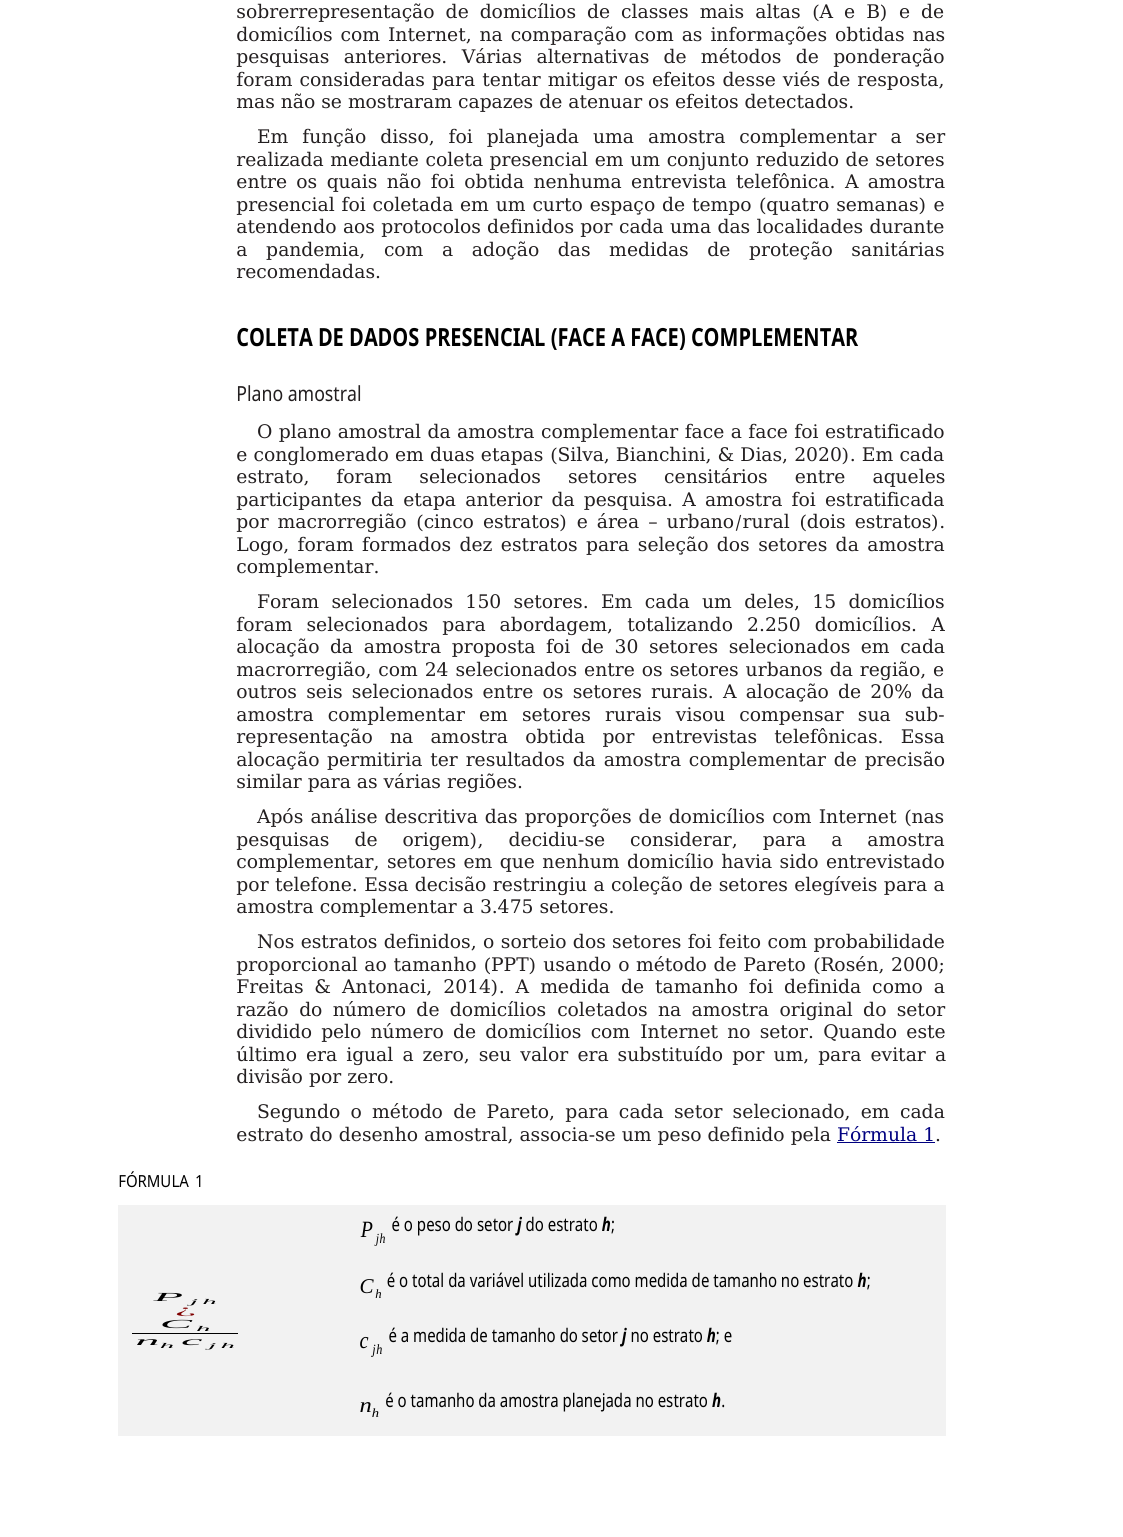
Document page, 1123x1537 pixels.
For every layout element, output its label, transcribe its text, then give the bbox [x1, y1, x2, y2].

table_header é o peso do setor j do estrato h; é o total da variável utilizada como medida de tamanho no estrato h; é a medida de tamanho do setor j no estrato h; e é o tamanho da amostra planejada no estrato h. [348, 1205, 946, 1436]
text sobrerrepresentação de domicílios de classes mais altas (A e B) e de domicílios com Internet, na comparação com as informações obtidas nas pesquisas anteriores. Várias alternativas de métodos de ponderação foram consideradas para tentar mitigar os efeitos desse viés de resposta, mas não se mostraram capazes de atenuar os efeitos detectados. [236, 0, 946, 112]
text Nos estratos definidos, o sorteio dos setores foi feito com probabilidade proporcional ao tamanho (PPT) usando o método de Pareto (Rosén, 2000; Freitas & Antonaci, 2014). A medida de tamanho foi definida como a razão do número de domicílios coletados na amostra original do setor dividido pelo número de domicílios com Internet no setor. Quando este último era igual a zero, seu valor era substituído por um, para evitar a divisão por zero. [236, 930, 946, 1087]
text Foram selecionados 150 setores. Em cada um deles, 15 domicílios foram selecionados para abordagem, totalizando 2.250 domicílios. A alocação da amostra proposta foi de 30 setores selecionados em cada macrorregião, com 24 selecionados entre os setores urbanos da região, e outros seis selecionados entre os setores rurais. A alocação de 20% da amostra complementar em setores rurais visou compensar sua sub-representação na amostra obtida por entrevistas telefônicas. Essa alocação permitiria ter resultados da amostra complementar de precisão similar para as várias regiões. [236, 590, 946, 792]
subtitle COLETA DE DADOS PRESENCIAL (FACE A FACE) COMPLEMENTAR [236, 320, 946, 354]
text Segundo o método de Pareto, para cada setor selecionado, em cada estrato do desenho amostral, associa-se um peso definido pela Fórmula 1. [236, 1100, 946, 1145]
subtitle Plano amostral [236, 379, 946, 407]
table_header [118, 1205, 348, 1436]
text Após análise descritiva das proporções de domicílios com Internet (nas pesquisas de origem), decidiu-se considerar, para a amostra complementar, setores em que nenhum domicílio havia sido entrevistado por telefone. Essa decisão restringiu a coleção de setores elegíveis para a amostra complementar a 3.475 setores. [236, 805, 946, 917]
text Em função disso, foi planejada uma amostra complementar a ser realizada mediante coleta presencial em um conjunto reduzido de setores entre os quais não foi obtida nenhuma entrevista telefônica. A amostra presencial foi coletada em um curto espaço de tempo (quatro semanas) e atendendo aos protocolos definidos por cada uma das localidades durante a pandemia, com a adoção das medidas de proteção sanitárias recomendadas. [236, 125, 946, 282]
text O plano amostral da amostra complementar face a face foi estratificado e conglomerado em duas etapas (Silva, Bianchini, & Dias, 2020). Em cada estrato, foram selecionados setores censitários entre aqueles participantes da etapa anterior da pesquisa. A amostra foi estratificada por macrorregião (cinco estratos) e área – urbano/rural (dois estratos). Logo, foram formados dez estratos para seleção dos setores da amostra complementar. [236, 420, 946, 577]
text FÓRMULA 1 [118, 1170, 946, 1193]
